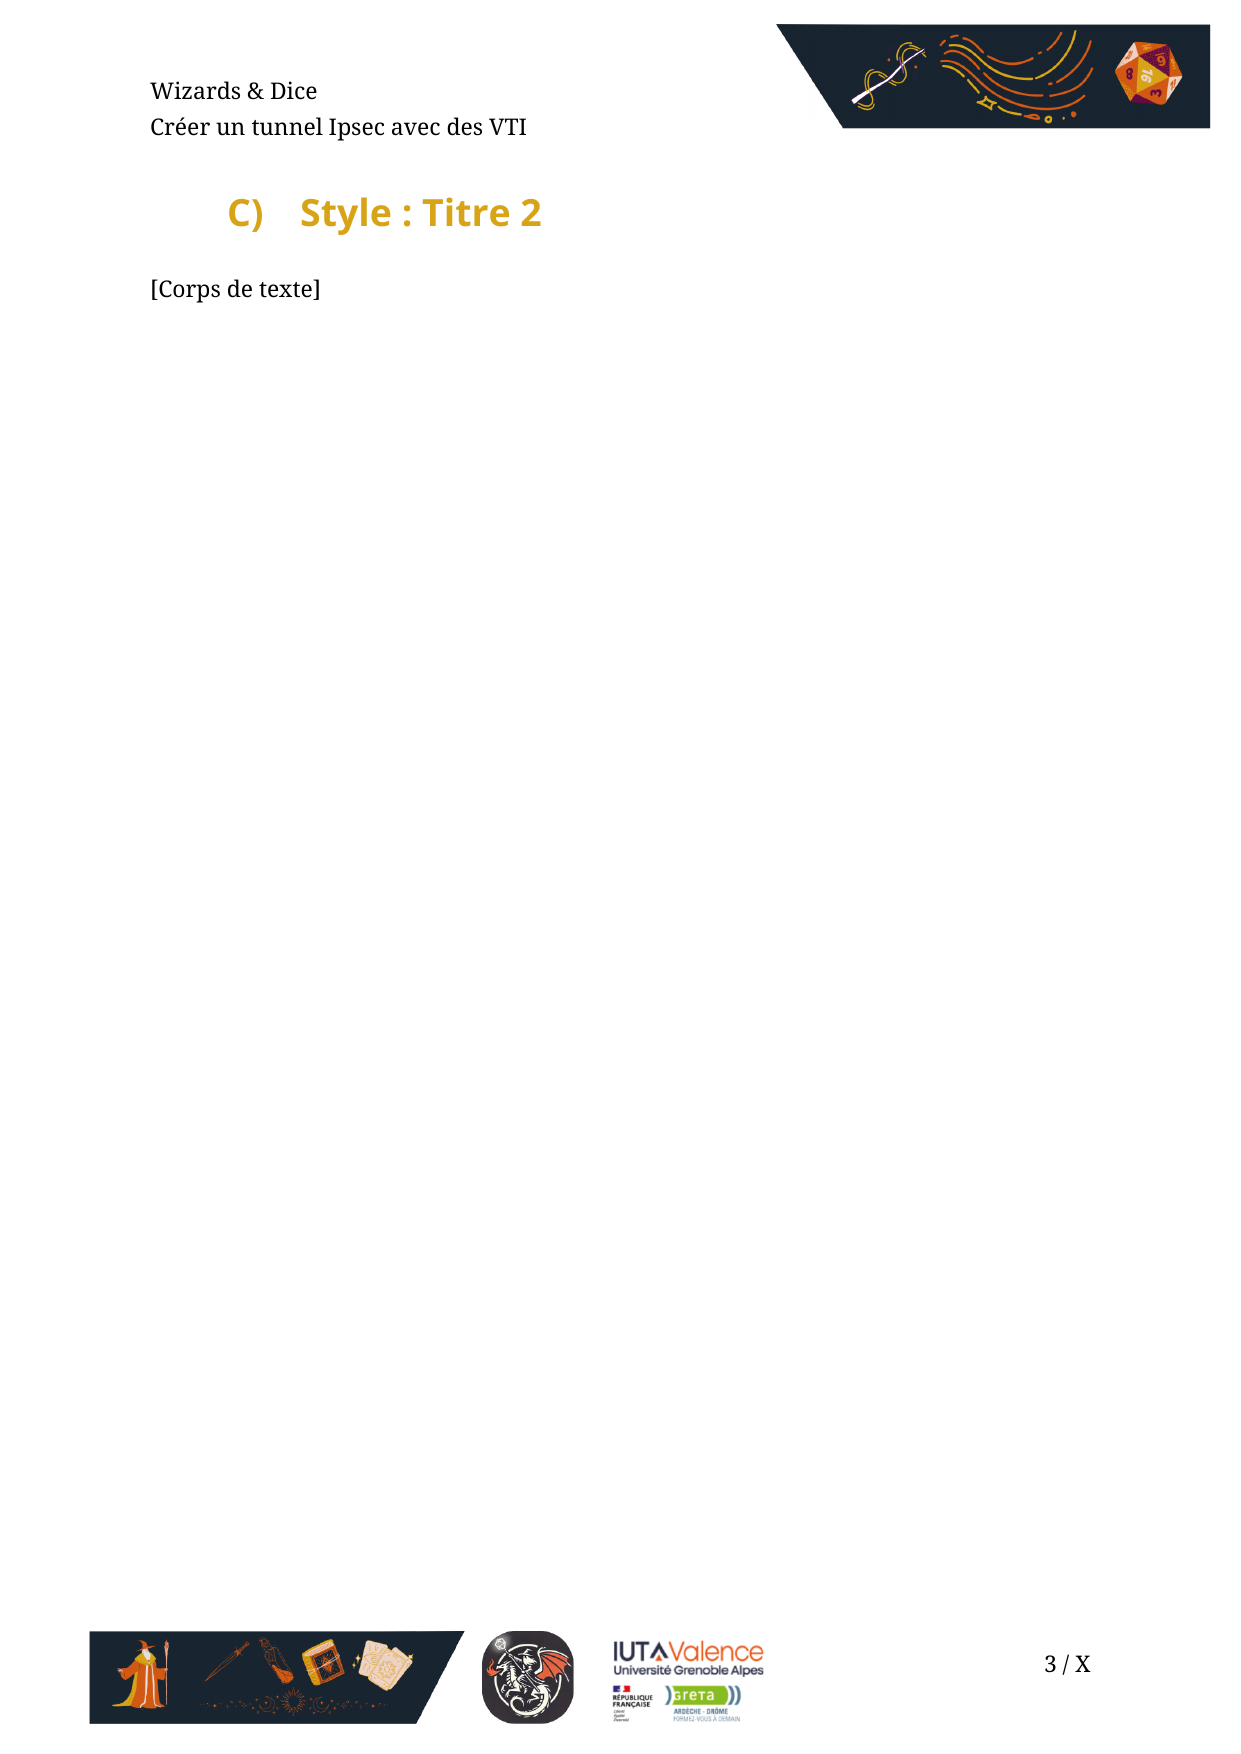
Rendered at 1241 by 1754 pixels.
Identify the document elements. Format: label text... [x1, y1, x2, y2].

picture [771, 21, 1218, 131]
text [Corps de texte] [150, 273, 1090, 304]
subtitle Style : Titre 2 [227, 186, 1090, 237]
picture [81, 1620, 788, 1733]
